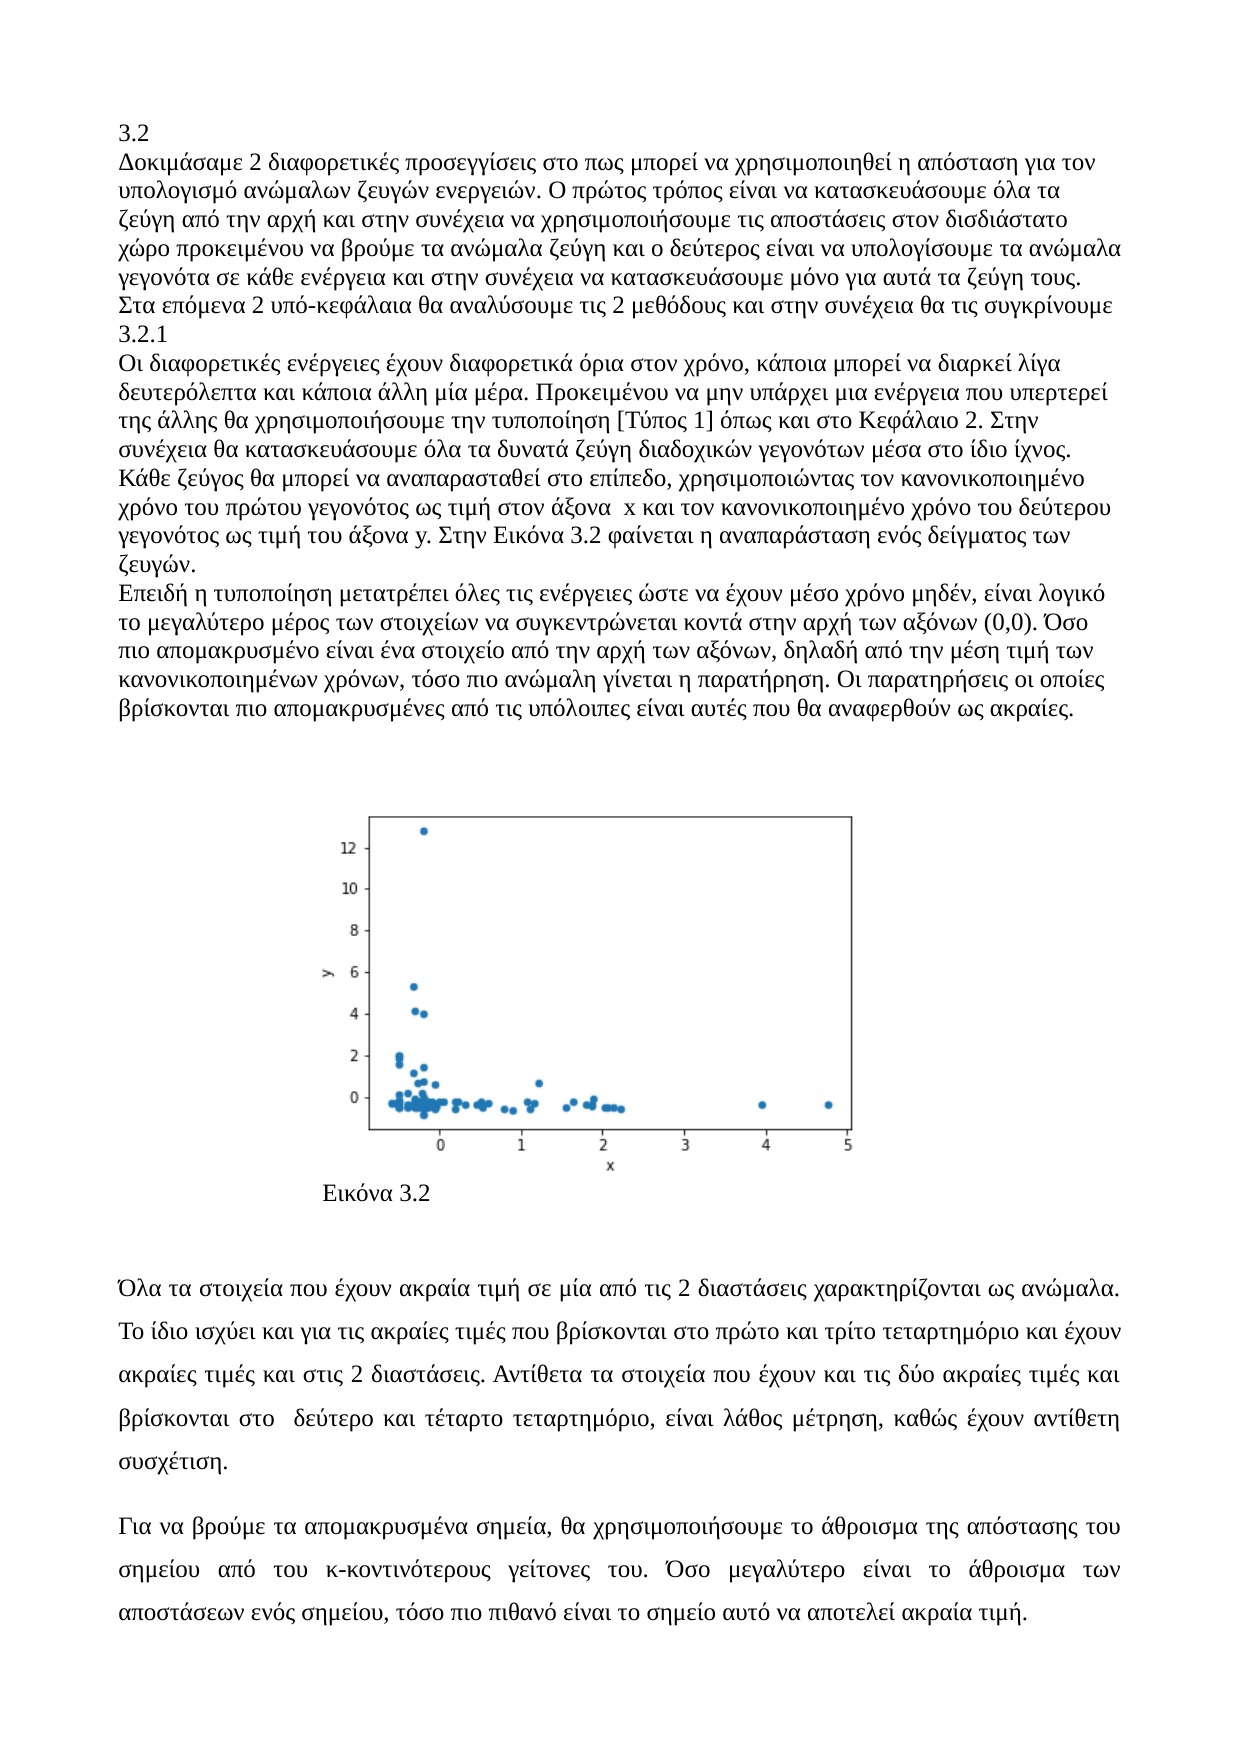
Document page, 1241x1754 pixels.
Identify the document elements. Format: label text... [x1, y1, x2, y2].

picture [291, 766, 913, 1181]
text 3.2.1 [118, 319, 1122, 348]
text Οι διαφορετικές ενέργειες έχουν διαφορετικά όρια στον χρόνο, κάποια μπορεί να διαρκεί λίγα δευτερόλεπτα και κάποια άλλη μία μέρα. Προκειμένου να μην υπάρχει μια ενέργεια που υπερτερεί της άλλης θα χρησιμοποιήσουμε την τυποποίηση [Τύπος 1] όπως και στο Κεφάλαιο 2. Στην συνέχεια θα κατασκευάσουμε όλα τα δυνατά ζεύγη διαδοχικών γεγονότων μέσα στο ίδιο ίχνος. Κάθε ζεύγος θα μπορεί να αναπαρασταθεί στο επίπεδο, χρησιμοποιώντας τον κανονικοποιημένο χρόνο του πρώτου γεγονότος ως τιμή στον άξονα x και τον κανονικοποιημένο χρόνο του δεύτερου γεγονότος ως τιμή του άξονα y. Στην Εικόνα 3.2 φαίνεται η αναπαράσταση ενός δείγματος των ζευγών. [118, 348, 1122, 578]
text Για να βρούμε τα απομακρυσμένα σημεία, θα χρησιμοποιήσουμε το άθροισμα της απόστασης του σημείου από του κ-κοντινότερους γείτονες του. Όσο μεγαλύτερο είναι το άθροισμα των αποστάσεων ενός σημείου, τόσο πιο πιθανό είναι το σημείο αυτό να αποτελεί ακραία τιμή. [118, 1511, 1122, 1626]
text 3.2 [118, 118, 1122, 147]
text Όλα τα στοιχεία που έχουν ακραία τιμή σε μία από τις 2 διαστάσεις χαρακτηρίζονται ως ανώμαλα. Το ίδιο ισχύει και για τις ακραίες τιμές που βρίσκονται στο πρώτο και τρίτο τεταρτημόριο και έχουν ακραίες τιμές και στις 2 διαστάσεις. Αντίθετα τα στοιχεία που έχουν και τις δύο ακραίες τιμές και βρίσκονται στο δεύτερο και τέταρτο τεταρτημόριο, είναι λάθος μέτρηση, καθώς έχουν αντίθετη συσχέτιση. [118, 1273, 1122, 1474]
text Επειδή η τυποποίηση μετατρέπει όλες τις ενέργειες ώστε να έχουν μέσο χρόνο μηδέν, είναι λογικό το μεγαλύτερο μέρος των στοιχείων να συγκεντρώνεται κοντά στην αρχή των αξόνων (0,0). Όσο πιο απομακρυσμένο είναι ένα στοιχείο από την αρχή των αξόνων, δηλαδή από την μέση τιμή των κανονικοποιημένων χρόνων, τόσο πιο ανώμαλη γίνεται η παρατήρηση. Οι παρατηρήσεις οι οποίες βρίσκονται πιο απομακρυσμένες από τις υπόλοιπες είναι αυτές που θα αναφερθούν ως ακραίες. [118, 578, 1122, 722]
text Δοκιμάσαμε 2 διαφορετικές προσεγγίσεις στο πως μπορεί να χρησιμοποιηθεί η απόσταση για τον υπολογισμό ανώμαλων ζευγών ενεργειών. Ο πρώτος τρόπος είναι να κατασκευάσουμε όλα τα ζεύγη από την αρχή και στην συνέχεια να χρησιμοποιήσουμε τις αποστάσεις στον δισδιάστατο χώρο προκειμένου να βρούμε τα ανώμαλα ζεύγη και ο δεύτερος είναι να υπολογίσουμε τα ανώμαλα γεγονότα σε κάθε ενέργεια και στην συνέχεια να κατασκευάσουμε μόνο για αυτά τα ζεύγη τους. Στα επόμενα 2 υπό-κεφάλαια θα αναλύσουμε τις 2 μεθόδους και στην συνέχεια θα τις συγκρίνουμε [118, 147, 1122, 319]
